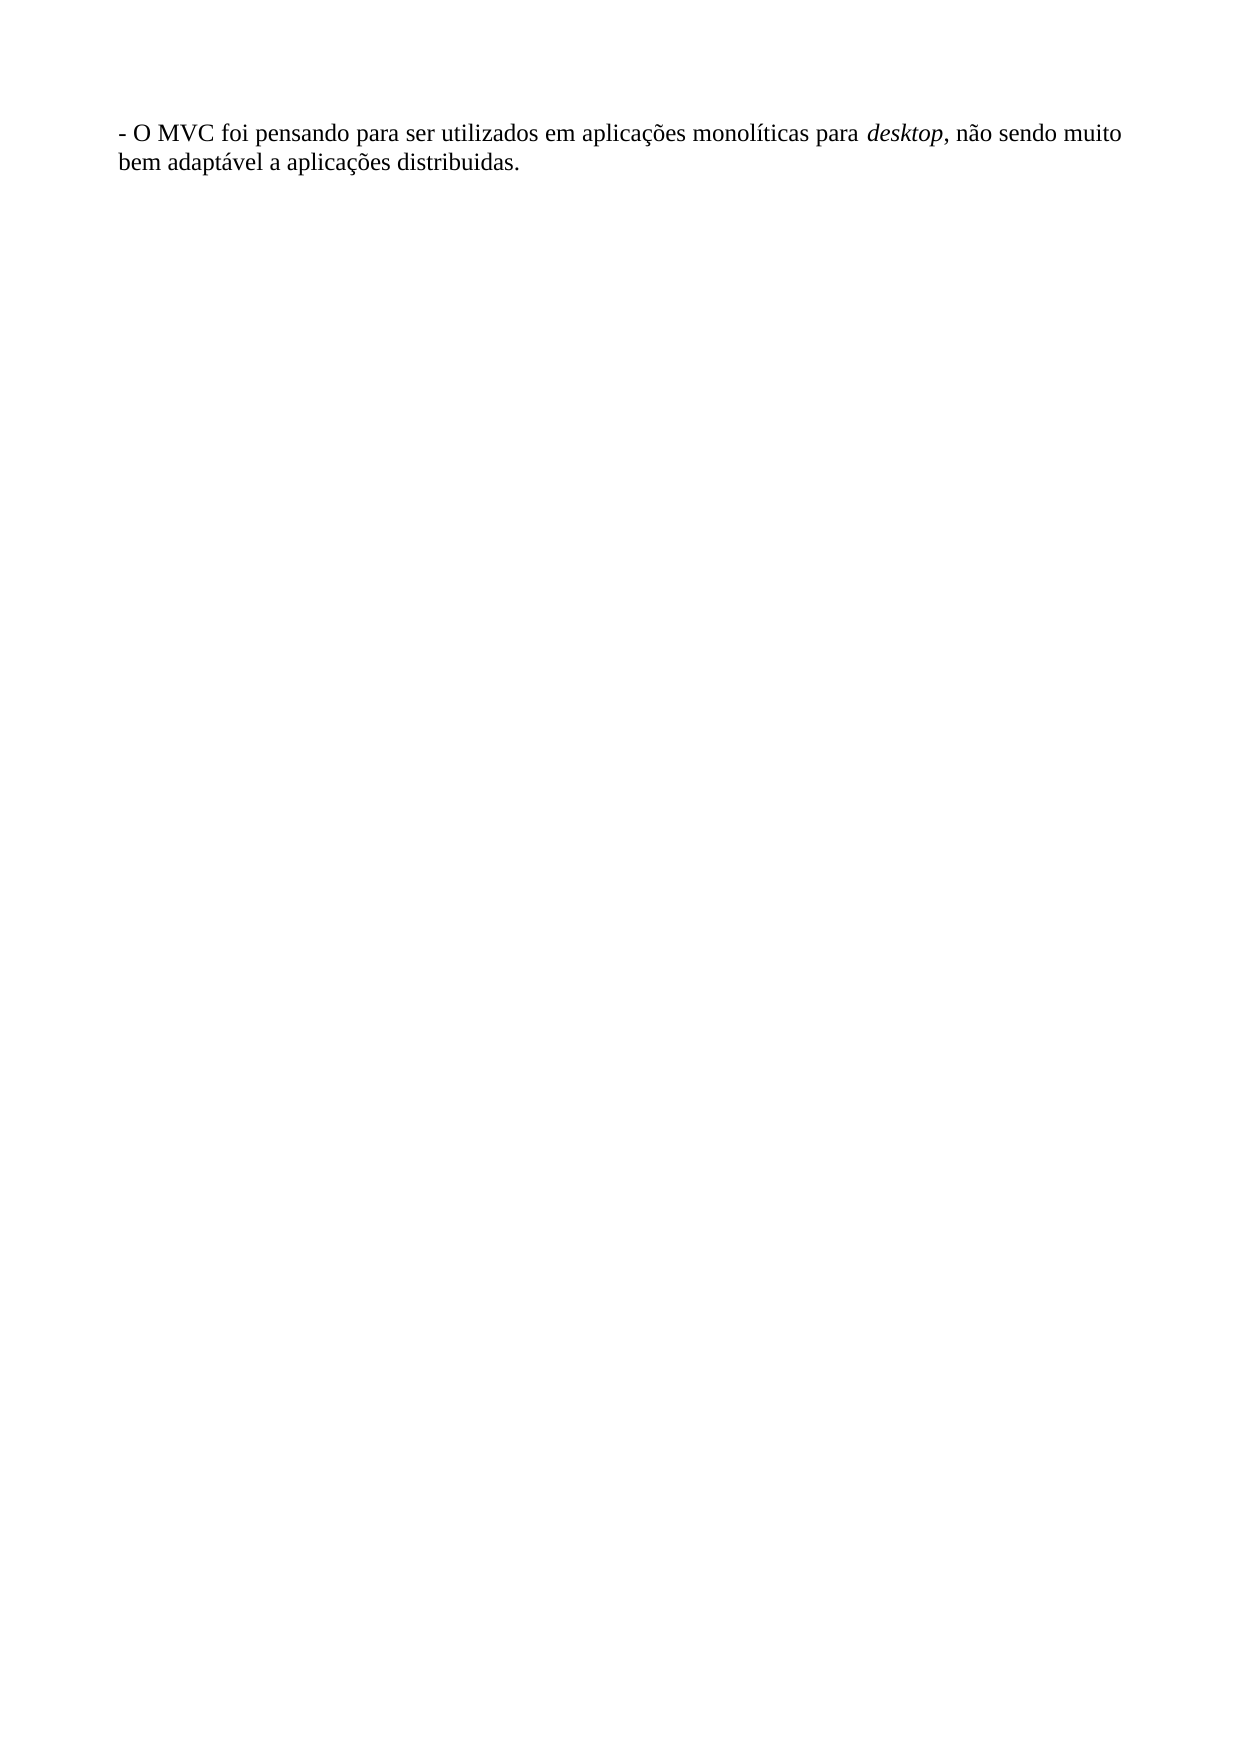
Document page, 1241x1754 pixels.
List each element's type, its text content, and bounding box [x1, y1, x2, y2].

text - O MVC foi pensando para ser utilizados em aplicações monolíticas para desktop, não sendo muito bem adaptável a aplicações distribuidas. [118, 118, 1122, 176]
